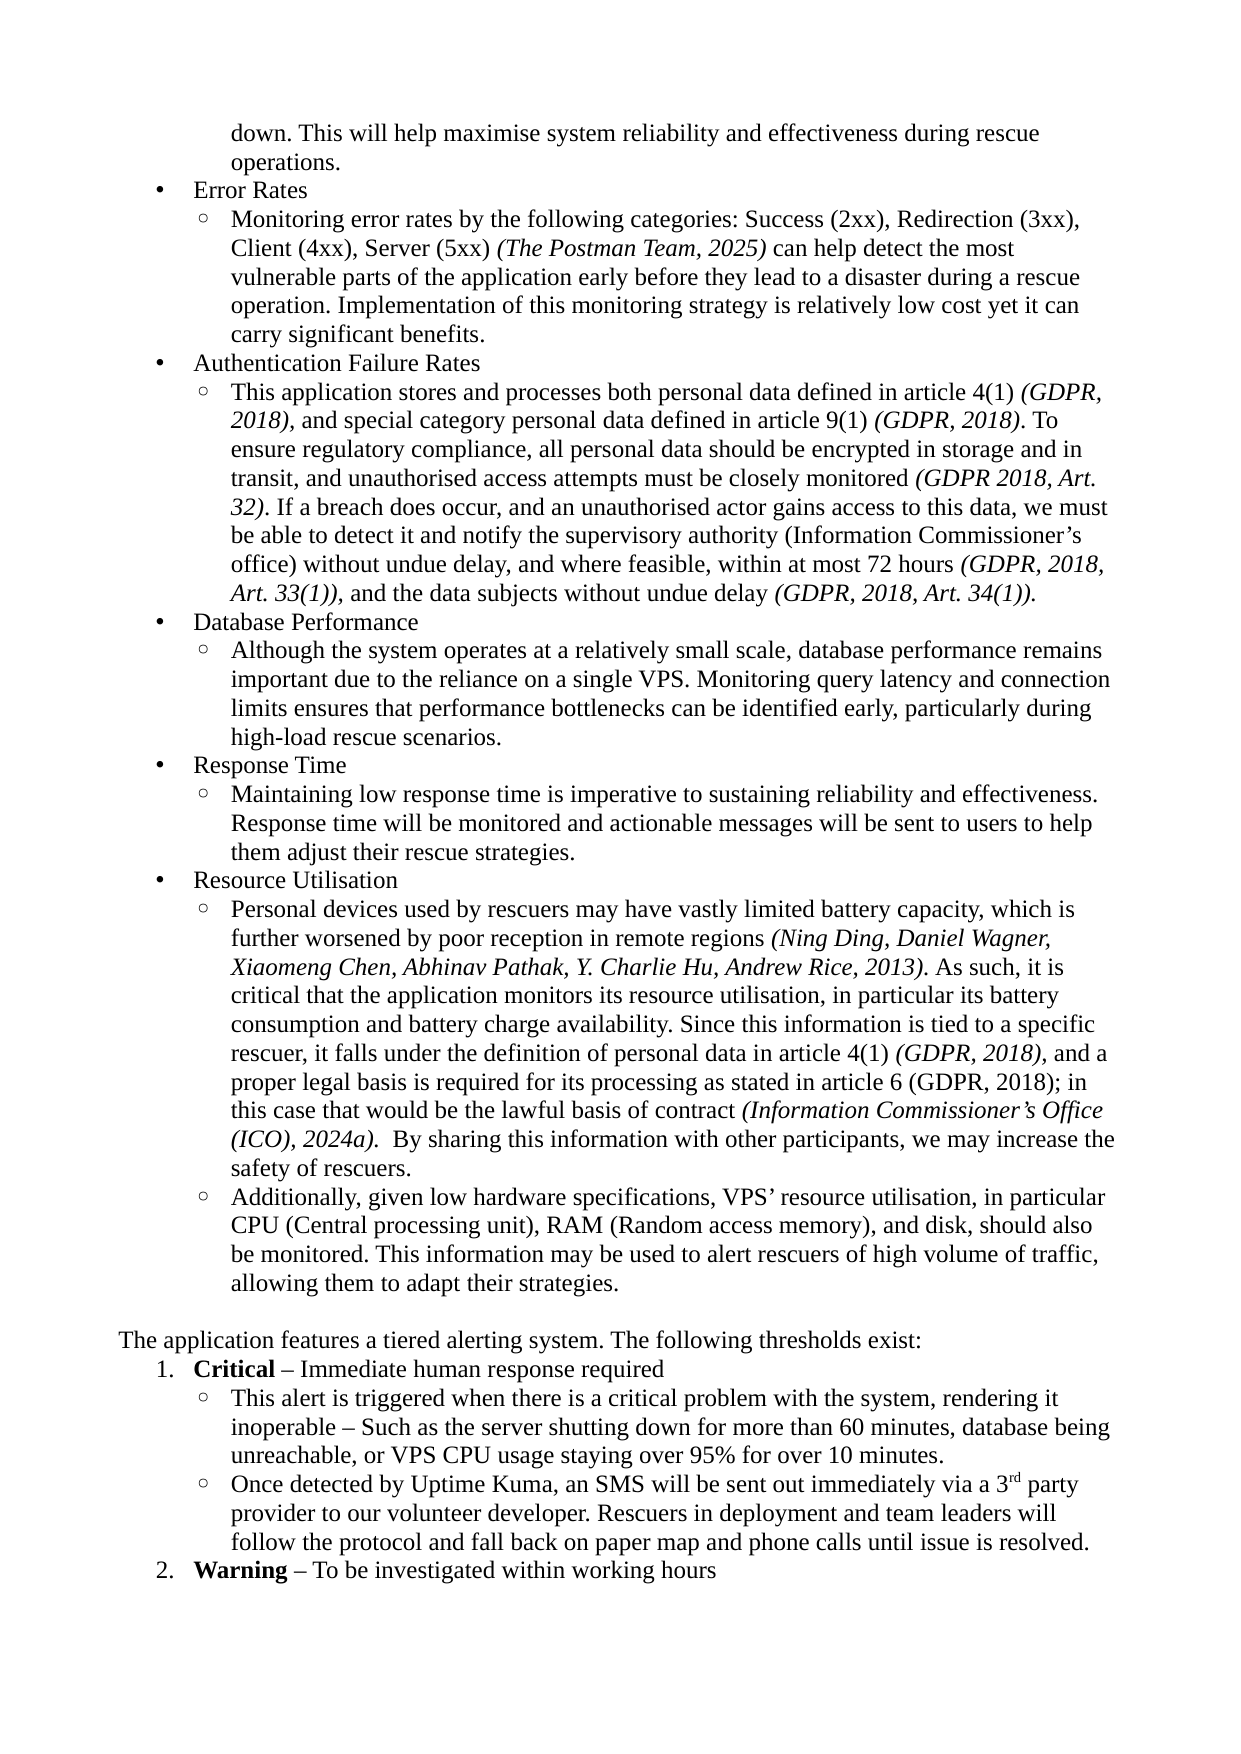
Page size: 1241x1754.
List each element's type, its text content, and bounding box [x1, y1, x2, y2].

list Error Rates [156, 176, 1122, 204]
list Additionally, given low hardware specifications, VPS’ resource utilisation, in particular CPU (Central processing unit), RAM (Random access memory), and disk, should also be monitored. This information may be used to alert rescuers of high volume of traffic, allowing them to adapt their strategies. [193, 1182, 1122, 1297]
list Although the system operates at a relatively small scale, database performance remains important due to the reliance on a single VPS. Monitoring query latency and connection limits ensures that performance bottlenecks can be identified early, particularly during high-load rescue scenarios. [193, 636, 1122, 751]
list Critical – Immediate human response required [156, 1354, 1122, 1383]
list Maintaining low response time is imperative to sustaining reliability and effectiveness. Response time will be monitored and actionable messages will be sent to users to help them adjust their rescue strategies. [193, 779, 1122, 866]
list Once detected by Uptime Kuma, an SMS will be sent out immediately via a 3rd party provider to our volunteer developer. Rescuers in deployment and team leaders will follow the protocol and fall back on paper map and phone calls until issue is resolved. [193, 1469, 1122, 1556]
list Database Performance [156, 607, 1122, 636]
list This alert is triggered when there is a critical problem with the system, rendering it inoperable – Such as the server shutting down for more than 60 minutes, database being unreachable, or VPS CPU usage staying over 95% for over 10 minutes. [193, 1383, 1122, 1469]
text The application features a tiered alerting system. The following thresholds exist: [118, 1326, 1122, 1354]
list Authentication Failure Rates [156, 348, 1122, 377]
list Response Time [156, 751, 1122, 779]
list This application stores and processes both personal data defined in article 4(1) (GDPR, 2018), and special category personal data defined in article 9(1) (GDPR, 2018). To ensure regulatory compliance, all personal data should be encrypted in storage and in transit, and unauthorised access attempts must be closely monitored (GDPR 2018, Art. 32). If a breach does occur, and an unauthorised actor gains access to this data, we must be able to detect it and notify the supervisory authority (Information Commissioner’s office) without undue delay, and where feasible, within at most 72 hours (GDPR, 2018, Art. 33(1)), and the data subjects without undue delay (GDPR, 2018, Art. 34(1)). [193, 377, 1122, 607]
list Resource Utilisation [156, 866, 1122, 894]
list Monitoring error rates by the following categories: Success (2xx), Redirection (3xx), Client (4xx), Server (5xx) (The Postman Team, 2025) can help detect the most vulnerable parts of the application early before they lead to a disaster during a rescue operation. Implementation of this monitoring strategy is relatively low cost yet it can carry significant benefits. [193, 204, 1122, 348]
list Warning – To be investigated within working hours [156, 1556, 1122, 1584]
list down. This will help maximise system reliability and effectiveness during rescue operations. [193, 118, 1122, 176]
list Personal devices used by rescuers may have vastly limited battery capacity, which is further worsened by poor reception in remote regions (Ning Ding, Daniel Wagner, Xiaomeng Chen, Abhinav Pathak, Y. Charlie Hu, Andrew Rice, 2013). As such, it is critical that the application monitors its resource utilisation, in particular its battery consumption and battery charge availability. Since this information is tied to a specific rescuer, it falls under the definition of personal data in article 4(1) (GDPR, 2018), and a proper legal basis is required for its processing as stated in article 6 (GDPR, 2018); in this case that would be the lawful basis of contract (Information Commissioner’s Office (ICO), 2024a). By sharing this information with other participants, we may increase the safety of rescuers. [193, 894, 1122, 1182]
